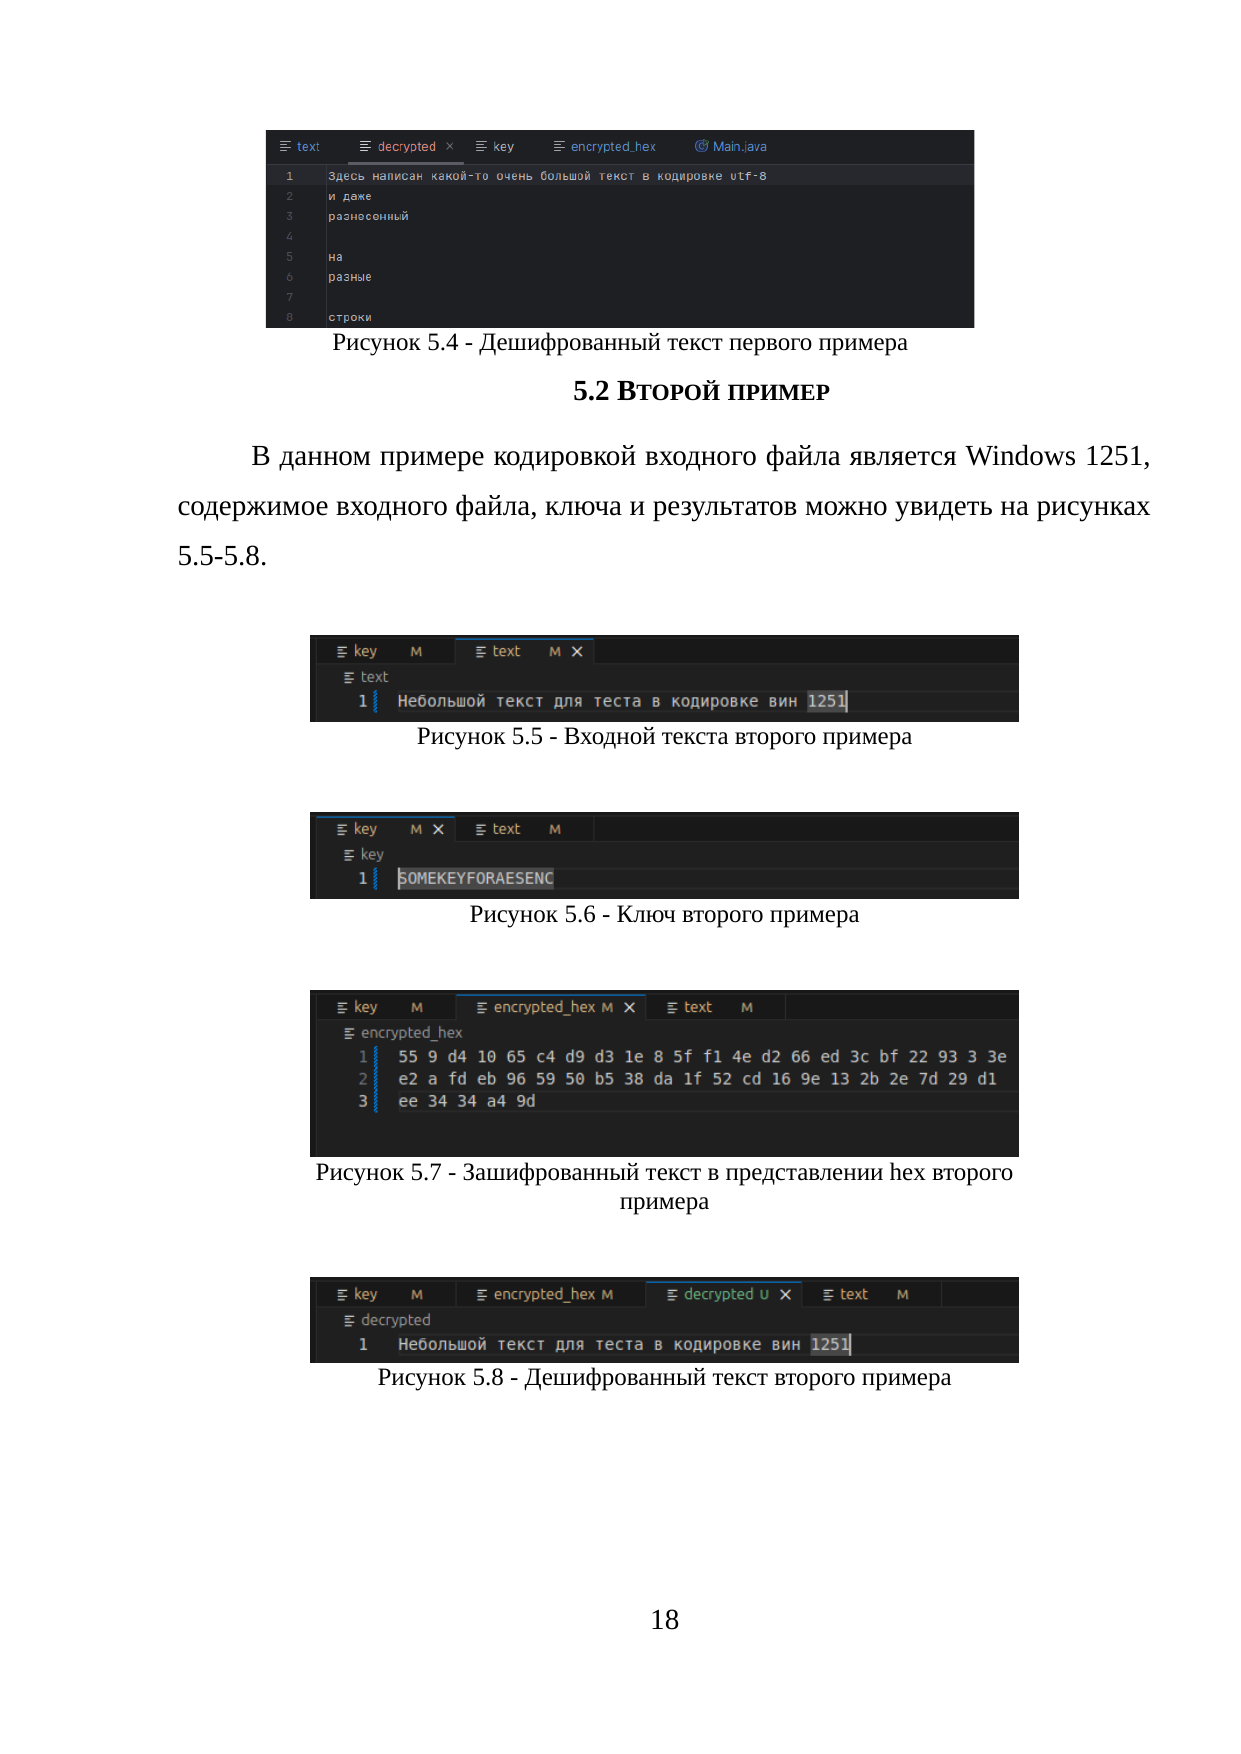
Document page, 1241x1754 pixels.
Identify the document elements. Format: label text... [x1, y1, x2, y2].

subtitle Второй пример [251, 118, 1152, 406]
text В данном примере кодировкой входного файла является Windows 1251, содержимое входного файла, ключа и результатов можно увидеть на рисунках 5.5-5.8. [177, 438, 1152, 572]
text Рисунок 5.6 - Ключ второго примера [310, 899, 1019, 928]
picture [310, 812, 1019, 899]
text Рисунок 5.4 - Дешифрованный текст первого примера [266, 328, 974, 356]
picture [265, 130, 975, 328]
picture [310, 1277, 1019, 1363]
text Рисунок 5.7 - Зашифрованный текст в представлении hex второго примера [310, 1157, 1019, 1214]
picture [310, 635, 1019, 722]
picture [310, 990, 1019, 1157]
text Рисунок 5.5 - Входной текста второго примера [310, 722, 1019, 750]
text Рисунок 5.8 - Дешифрованный текст второго примера [310, 1363, 1019, 1391]
